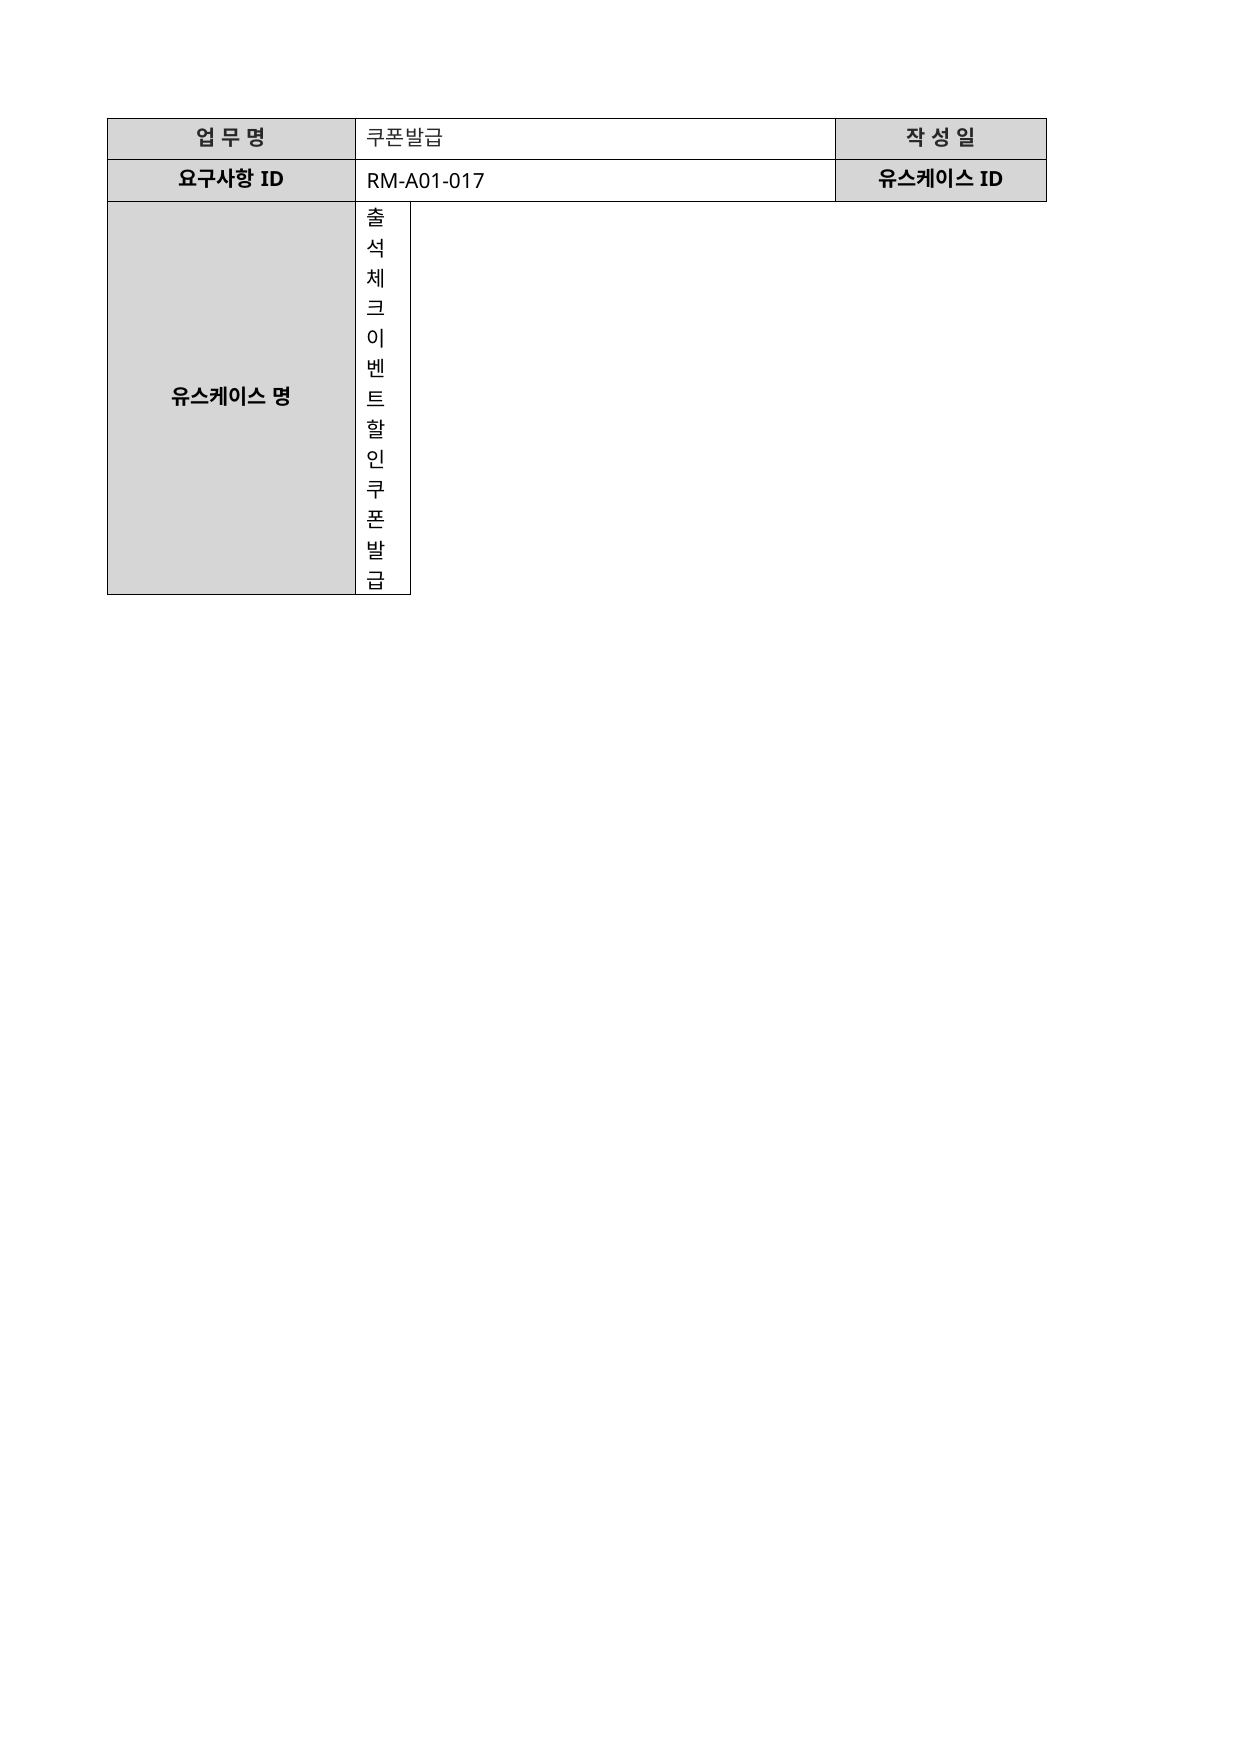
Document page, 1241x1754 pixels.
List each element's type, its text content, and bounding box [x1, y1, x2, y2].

table_cell 유스케이스 ID [836, 160, 1046, 201]
table_cell 쿠폰발급 [356, 119, 835, 159]
table_cell 유스케이스 명 [108, 202, 355, 594]
table_cell 출석체크 이벤트 할인쿠폰 발급 [356, 202, 410, 594]
table_cell 업 무 명 [108, 119, 355, 159]
table_cell RM-A01-017 [356, 160, 835, 201]
table_cell [411, 202, 1046, 594]
table_cell 작 성 일 [836, 119, 1046, 159]
table_cell 요구사항 ID [108, 160, 355, 201]
